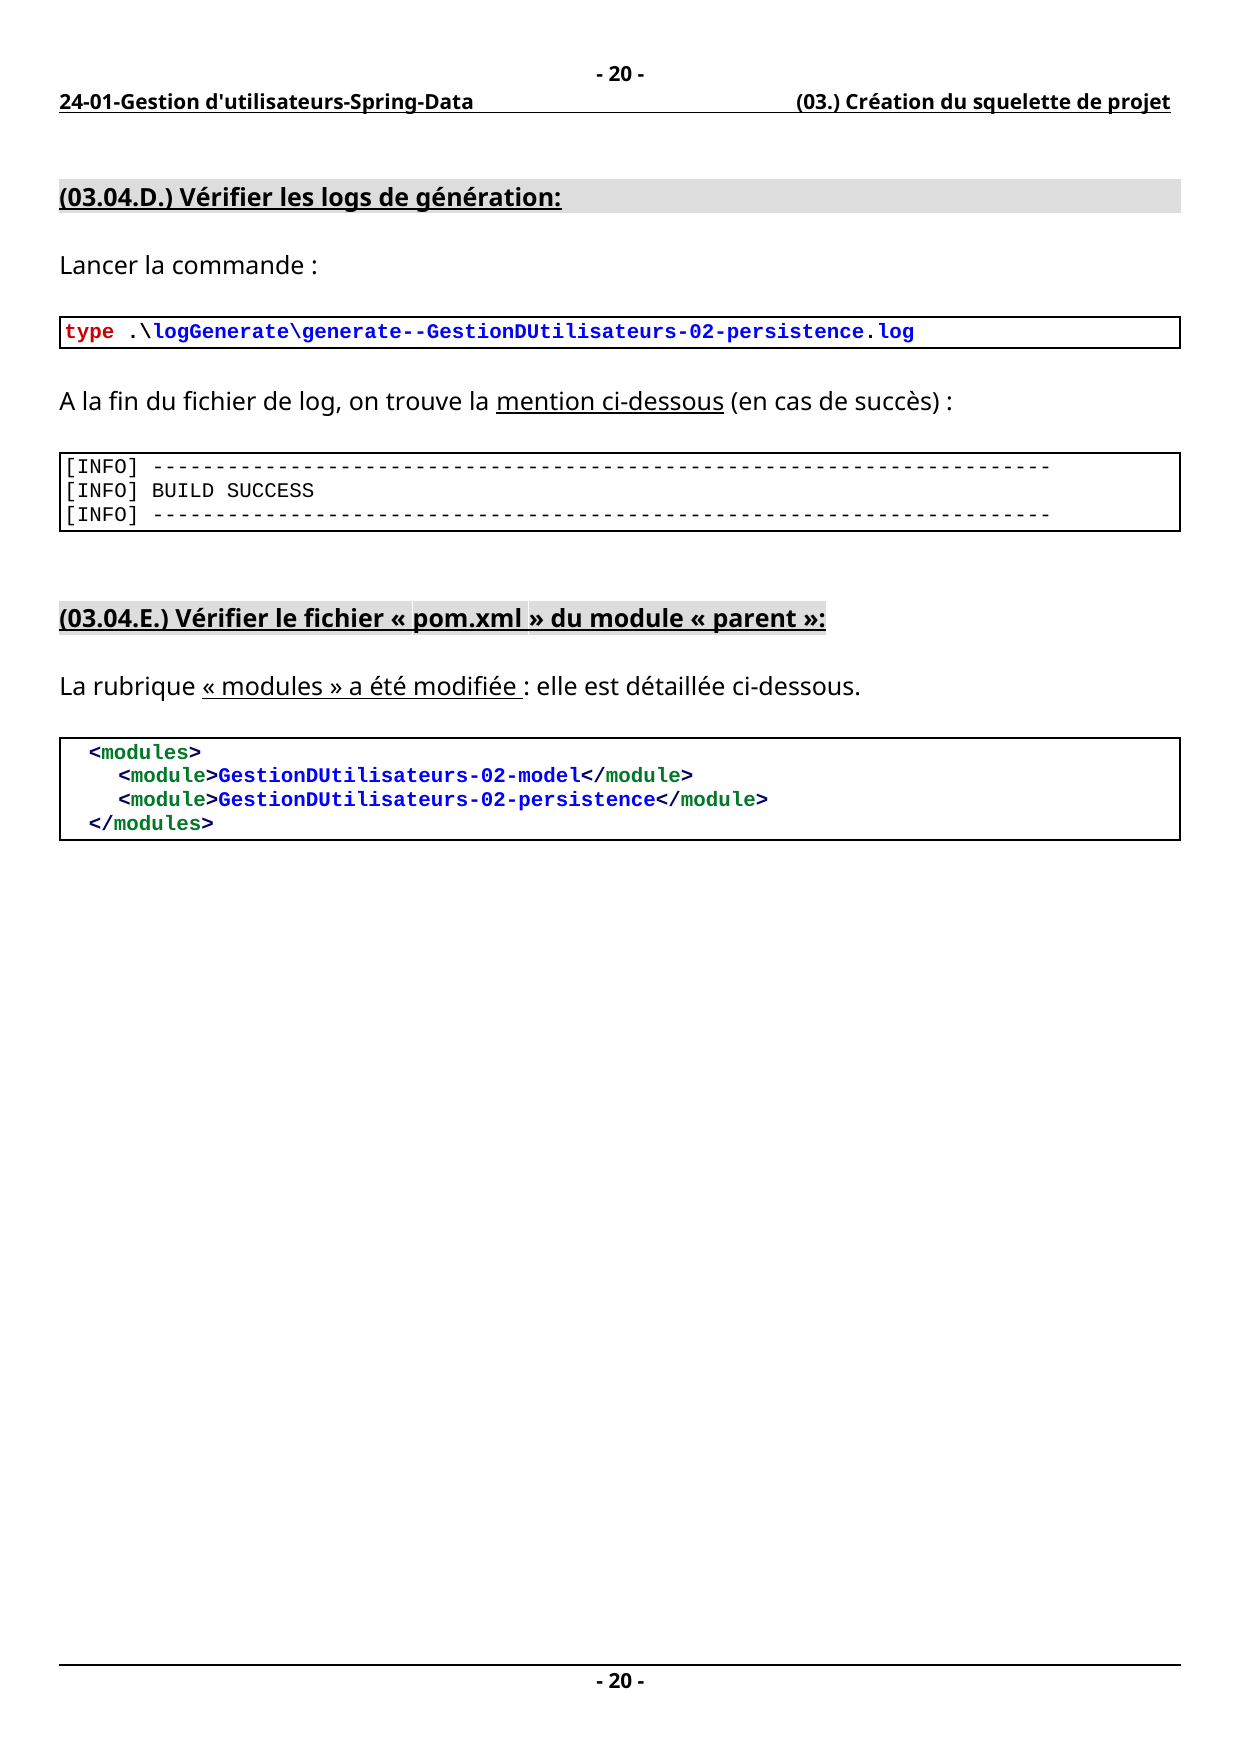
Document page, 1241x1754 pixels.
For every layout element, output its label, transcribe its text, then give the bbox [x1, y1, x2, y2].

text (03.04.D.) Vérifier les logs de génération: [59, 179, 1181, 213]
text A la fin du fichier de log, on trouve la mention ci-dessous (en cas de succès) : [59, 383, 1181, 417]
text [INFO] ------------------------------------------------------------------------ [61, 499, 1179, 530]
list type .\logGenerate\generate--GestionDUtilisateurs-02-persistence.log [61, 318, 1179, 347]
text La rubrique « modules » a été modifiée : elle est détaillée ci-dessous. [59, 669, 1181, 703]
text (03.04.E.) Vérifier le fichier « pom.xml » du module « parent »: [59, 601, 1181, 635]
text [INFO] ------------------------------------------------------------------------ [61, 454, 1179, 475]
text Lancer la commande : [59, 248, 1181, 282]
text [INFO] BUILD SUCCESS [61, 475, 1179, 499]
list <modules> <module>GestionDUtilisateurs-02-model</module> <module>GestionDUtilisateurs-02-persistence</module> </modules> [61, 739, 1179, 839]
